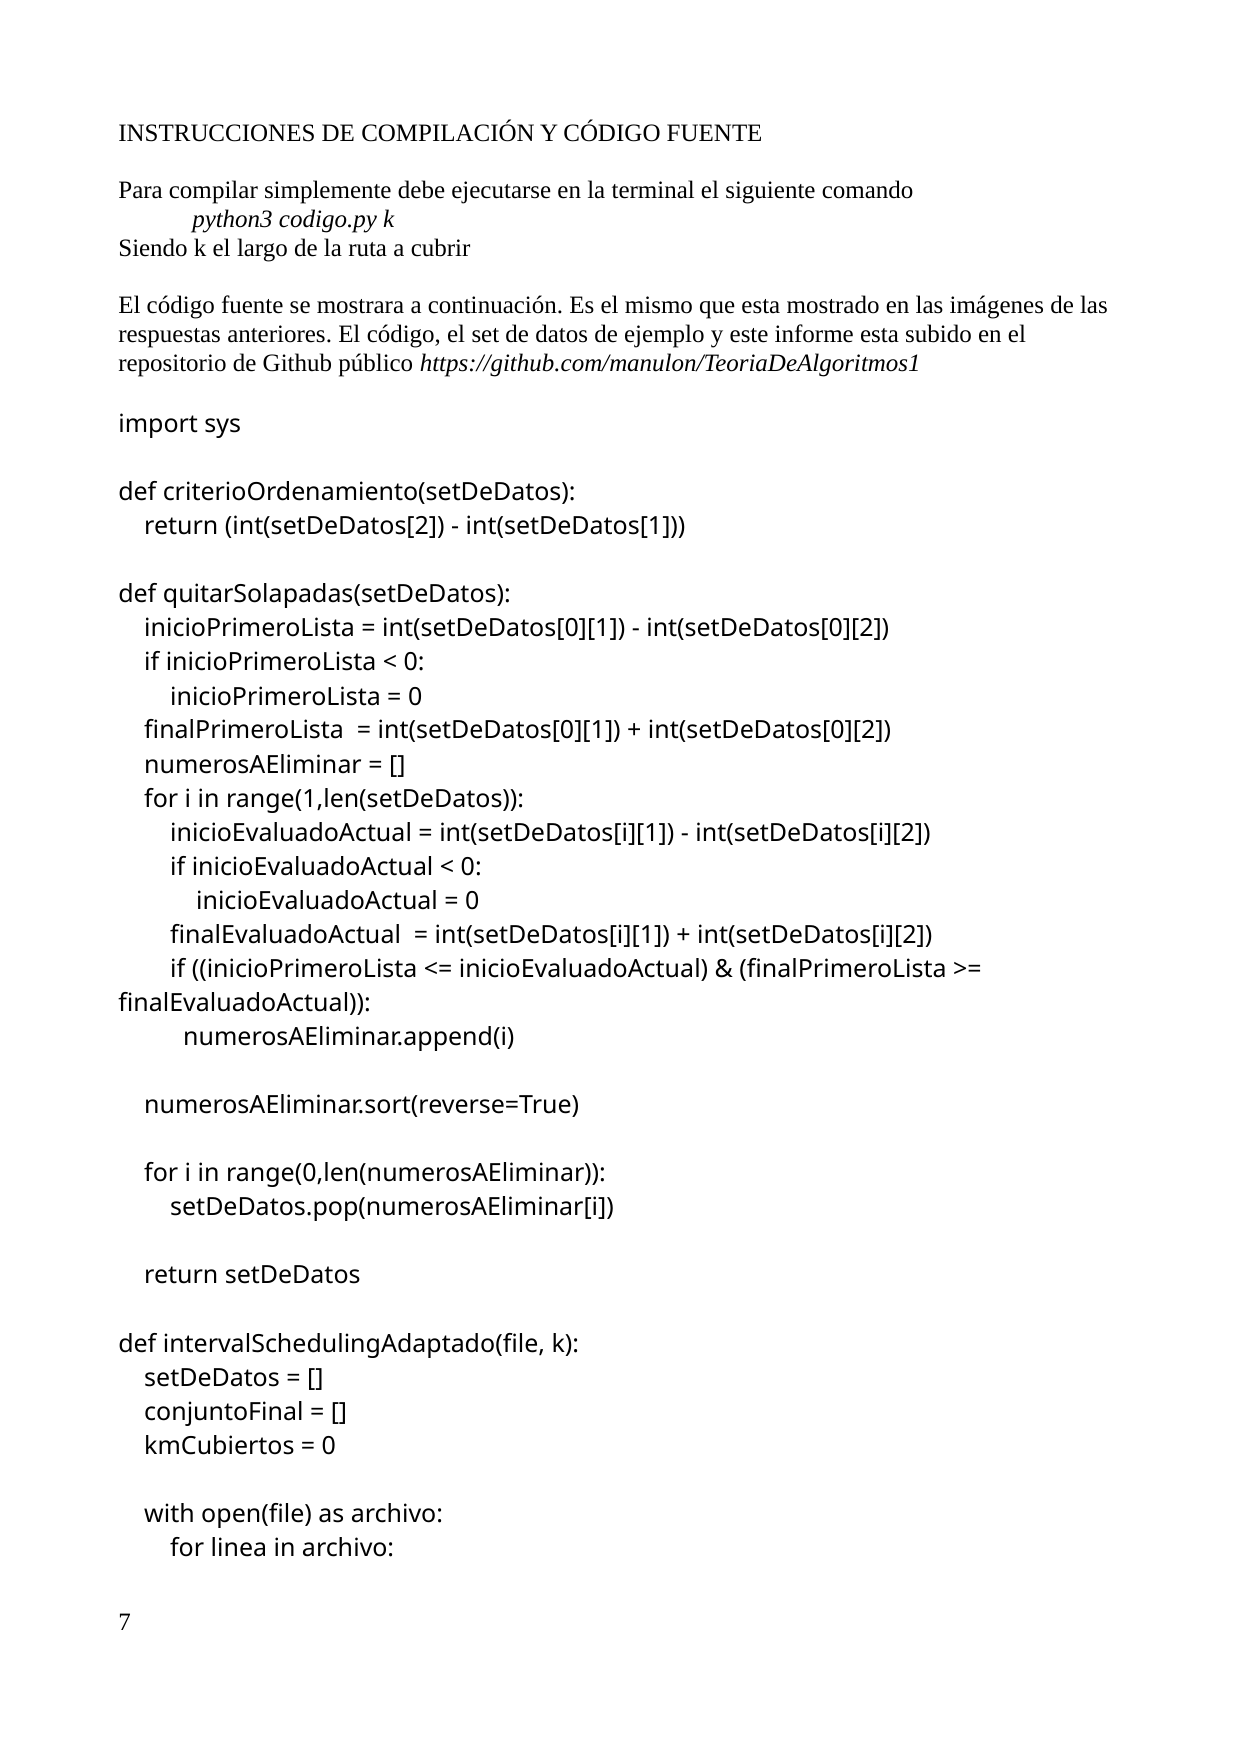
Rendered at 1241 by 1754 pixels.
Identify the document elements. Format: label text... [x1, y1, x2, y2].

text if inicioPrimeroLista < 0: [118, 644, 1122, 678]
text for i in range(1,len(setDeDatos)): [118, 780, 1122, 814]
text def quitarSolapadas(setDeDatos): [118, 576, 1122, 610]
text numerosAEliminar = [] [118, 746, 1122, 780]
text finalEvaluadoActual = int(setDeDatos[i][1]) + int(setDeDatos[i][2]) [118, 917, 1122, 951]
text def criterioOrdenamiento(setDeDatos): [118, 474, 1122, 508]
text setDeDatos = [] [118, 1359, 1122, 1393]
text setDeDatos.pop(numerosAEliminar[i]) [118, 1189, 1122, 1223]
text inicioEvaluadoActual = 0 [118, 882, 1122, 917]
text if ((inicioPrimeroLista <= inicioEvaluadoActual) & (finalPrimeroLista >= finalEvaluadoActual)): [118, 951, 1122, 1019]
text inicioPrimeroLista = 0 [118, 678, 1122, 712]
text import sys [118, 406, 1122, 440]
text if inicioEvaluadoActual < 0: [118, 848, 1122, 882]
text numerosAEliminar.sort(reverse=True) [118, 1087, 1122, 1121]
text with open(file) as archivo: [118, 1496, 1122, 1530]
text return setDeDatos [118, 1257, 1122, 1291]
text return (int(setDeDatos[2]) - int(setDeDatos[1])) [118, 508, 1122, 542]
text def intervalSchedulingAdaptado(file, k): [118, 1325, 1122, 1359]
text Para compilar simplemente debe ejecutarse en la terminal el siguiente comando python3 codigo.py k Siendo k el largo de la ruta a cubrir El código fuente se mostrara a continuación. Es el mismo que esta mostrado en las imágenes de las respuestas anteriores. El código, el set de datos de ejemplo y este informe esta subido en el repositorio de Github público https://github.com/manulon/TeoriaDeAlgoritmos1 [118, 176, 1122, 377]
text finalPrimeroLista = int(setDeDatos[0][1]) + int(setDeDatos[0][2]) [118, 712, 1122, 746]
text kmCubiertos = 0 [118, 1427, 1122, 1462]
text inicioPrimeroLista = int(setDeDatos[0][1]) - int(setDeDatos[0][2]) [118, 610, 1122, 644]
text for i in range(0,len(numerosAEliminar)): [118, 1155, 1122, 1189]
text INSTRUCCIONES DE COMPILACIÓN Y CÓDIGO FUENTE [118, 118, 1122, 147]
text inicioEvaluadoActual = int(setDeDatos[i][1]) - int(setDeDatos[i][2]) [118, 814, 1122, 848]
text conjuntoFinal = [] [118, 1393, 1122, 1427]
text numerosAEliminar.append(i) [118, 1019, 1122, 1053]
text for linea in archivo: [118, 1530, 1122, 1564]
